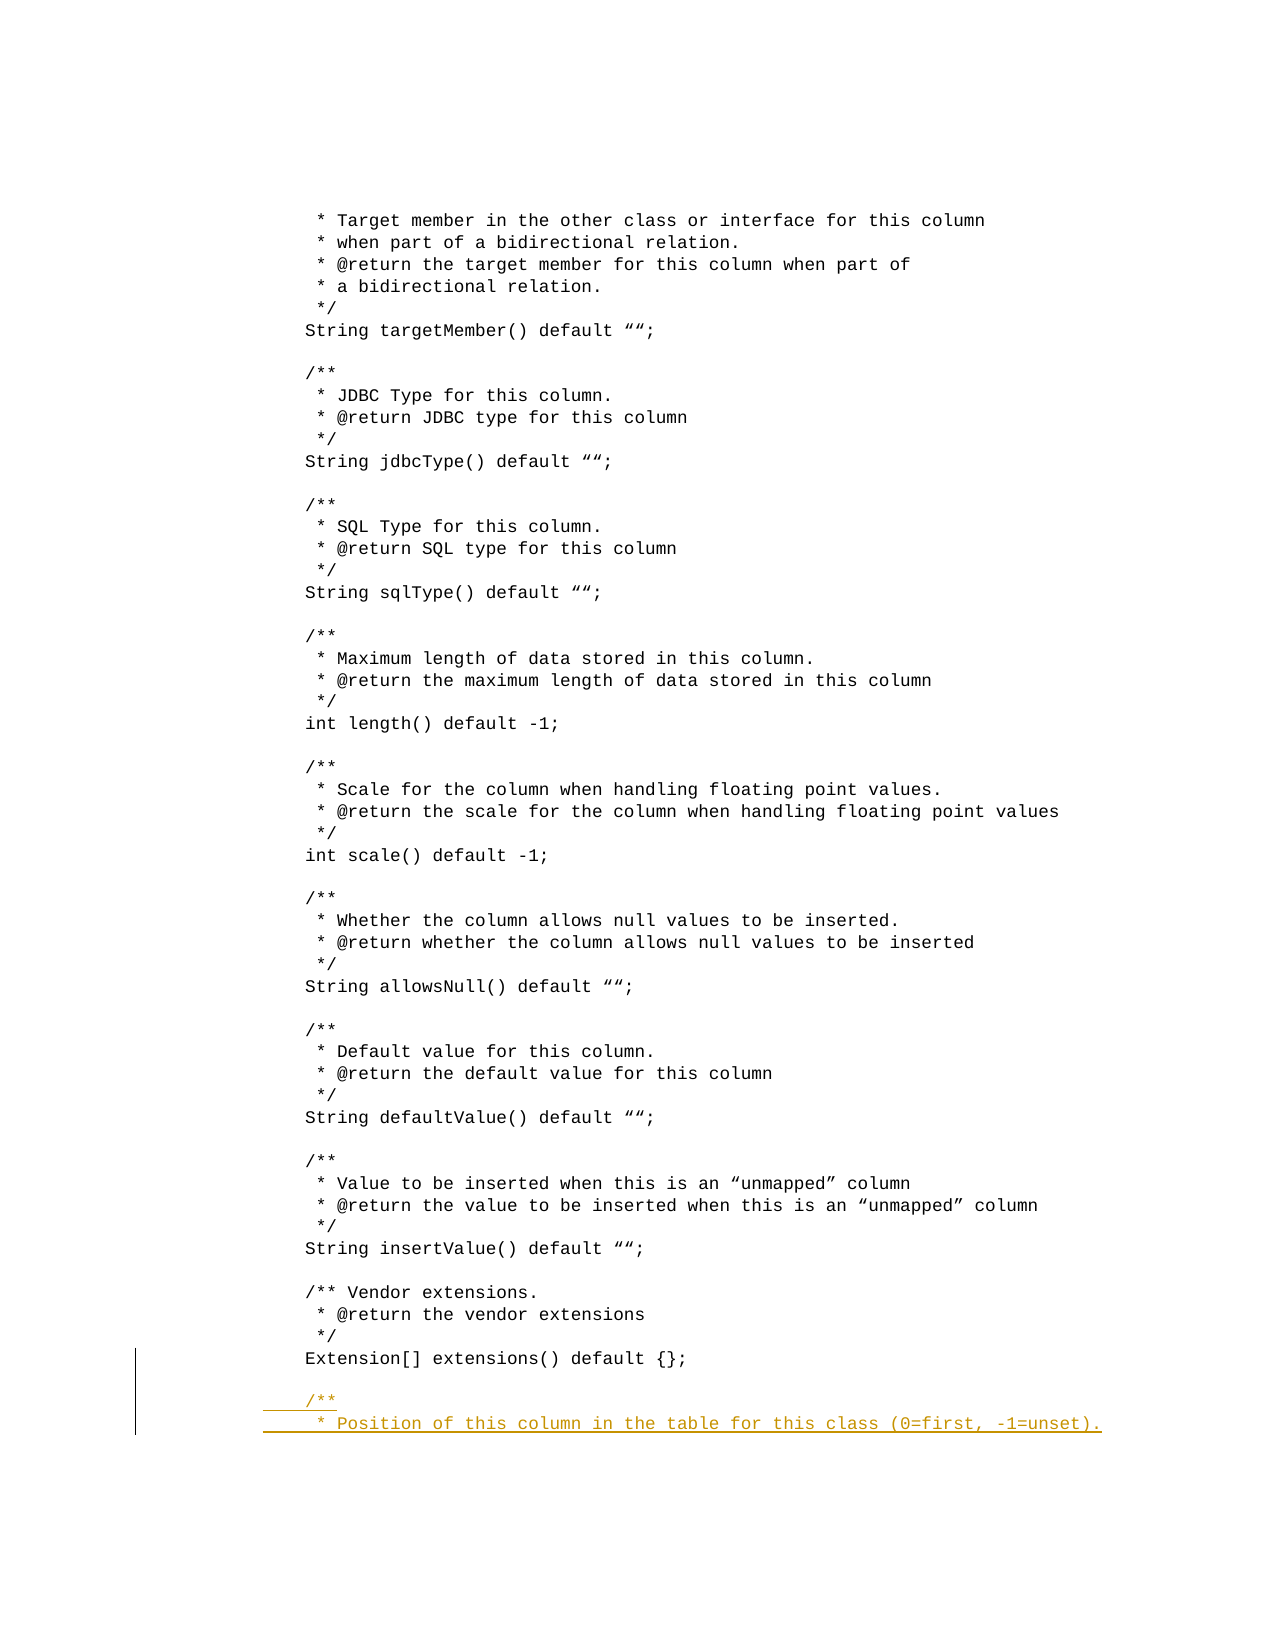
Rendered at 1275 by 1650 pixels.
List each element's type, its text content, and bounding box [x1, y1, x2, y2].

text */ [262, 560, 1125, 582]
text /** [262, 1019, 1125, 1041]
text int scale() default -1; [262, 844, 1125, 866]
text * when part of a bidirectional relation. [262, 232, 1125, 254]
text * Value to be inserted when this is an “unmapped” column [262, 1172, 1125, 1194]
text String jdbcType() default ““; [262, 451, 1125, 472]
text /** [262, 757, 1125, 779]
text * SQL Type for this column. [262, 516, 1125, 538]
text * JDBC Type for this column. [262, 385, 1125, 407]
text * Whether the column allows null values to be inserted. [262, 910, 1125, 932]
text /** [262, 1391, 1125, 1413]
text * Target member in the other class or interface for this column [262, 210, 1125, 232]
text Extension[] extensions() default {}; [262, 1347, 1125, 1369]
text * Position of this column in the table for this class (0=first, -1=unset). [262, 1413, 1125, 1435]
text */ [262, 1216, 1125, 1238]
text String sqlType() default ““; [262, 582, 1125, 604]
text */ [262, 1085, 1125, 1107]
text */ [262, 691, 1125, 713]
text */ [262, 429, 1125, 451]
text * @return the default value for this column [262, 1063, 1125, 1085]
text */ [262, 822, 1125, 844]
text * Scale for the column when handling floating point values. [262, 779, 1125, 801]
text * @return the value to be inserted when this is an “unmapped” column [262, 1194, 1125, 1216]
text * a bidirectional relation. [262, 276, 1125, 297]
text * @return whether the column allows null values to be inserted [262, 932, 1125, 954]
text /** [262, 363, 1125, 385]
text String allowsNull() default ““; [262, 976, 1125, 997]
text /** [262, 888, 1125, 910]
text String insertValue() default ““; [262, 1238, 1125, 1260]
text */ [262, 297, 1125, 319]
text /** [262, 1151, 1125, 1172]
text * @return the scale for the column when handling floating point values [262, 801, 1125, 822]
text */ [262, 954, 1125, 976]
text * @return the vendor extensions [262, 1304, 1125, 1326]
text * @return JDBC type for this column [262, 407, 1125, 429]
text * Default value for this column. [262, 1041, 1125, 1063]
text * @return the target member for this column when part of [262, 254, 1125, 276]
text String targetMember() default ““; [262, 319, 1125, 341]
text String defaultValue() default ““; [262, 1107, 1125, 1129]
text /** [262, 494, 1125, 516]
text /** Vendor extensions. [262, 1282, 1125, 1304]
text /** [262, 626, 1125, 647]
text * @return SQL type for this column [262, 538, 1125, 560]
text int length() default -1; [262, 713, 1125, 735]
text * Maximum length of data stored in this column. [262, 647, 1125, 669]
text */ [262, 1326, 1125, 1347]
text * @return the maximum length of data stored in this column [262, 669, 1125, 691]
